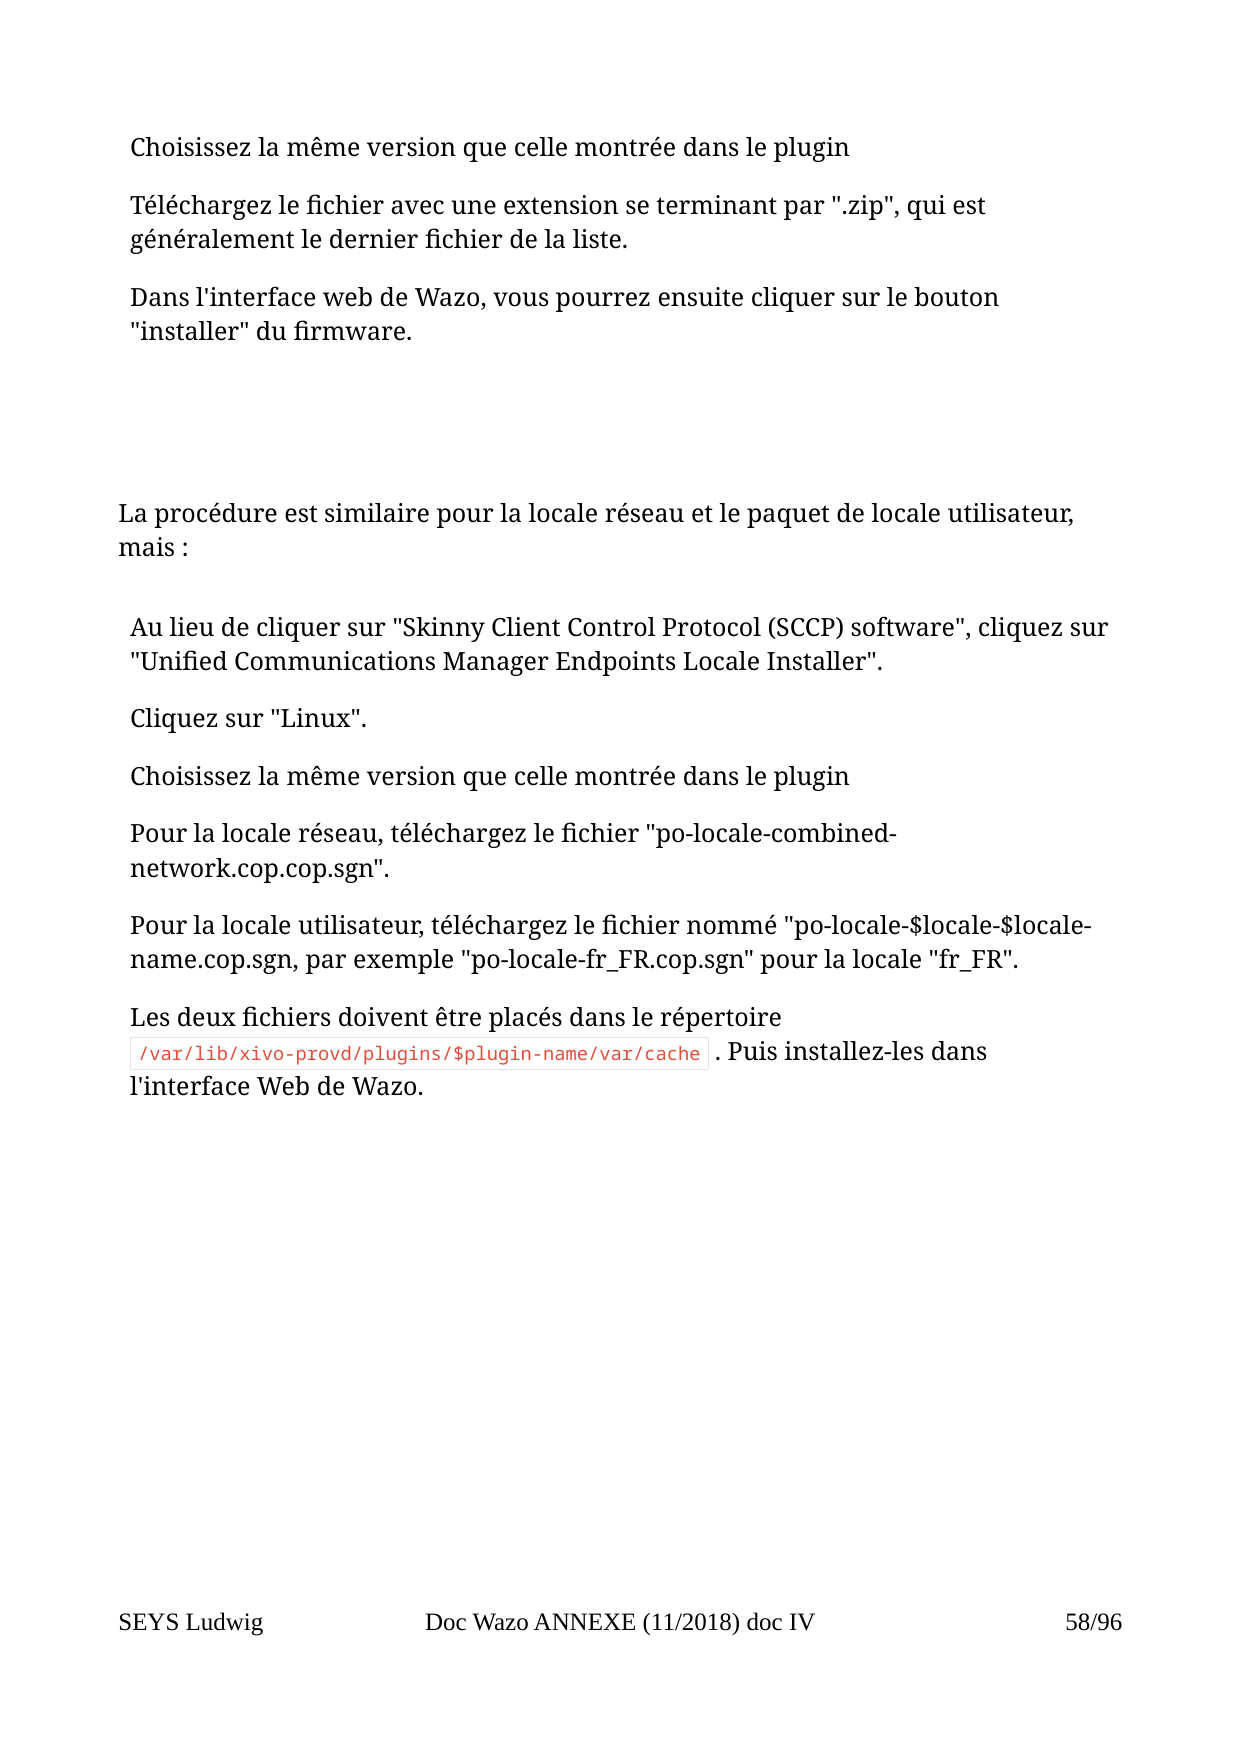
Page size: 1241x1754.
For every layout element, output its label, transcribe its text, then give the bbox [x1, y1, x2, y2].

table_cell Pour la locale réseau, téléchargez le fichier "po-locale-combined-network.cop.cop.sgn". [118, 804, 1122, 896]
table_cell Téléchargez le fichier avec une extension se terminant par ".zip", qui est généralement le dernier fichier de la liste. [118, 176, 1122, 267]
table_cell Dans l'interface web de Wazo, vous pourrez ensuite cliquer sur le bouton "installer" du firmware. [118, 268, 1122, 359]
text La procédure est similaire pour la locale réseau et le paquet de locale utilisateur, mais : [118, 461, 1122, 597]
table_cell Choisissez la même version que celle montrée dans le plugin [118, 747, 1122, 804]
table_cell Les deux fichiers doivent être placés dans le répertoire /var/lib/xivo-provd/plugins/$plugin-name/var/cache . Puis installez-les dans l'interface Web de Wazo. [118, 988, 1122, 1115]
table_cell Cliquez sur "Linux". [118, 689, 1122, 747]
table_cell Pour la locale utilisateur, téléchargez le fichier nommé "po-locale-$locale-$locale-name.cop.sgn, par exemple "po-locale-fr_FR.cop.sgn" pour la locale "fr_FR". [118, 896, 1122, 988]
table_cell Choisissez la même version que celle montrée dans le plugin [118, 118, 1122, 176]
table_header Au lieu de cliquer sur "Skinny Client Control Protocol (SCCP) software", cliquez sur "Unified Communications Manager Endpoints Locale Installer". [118, 598, 1122, 689]
